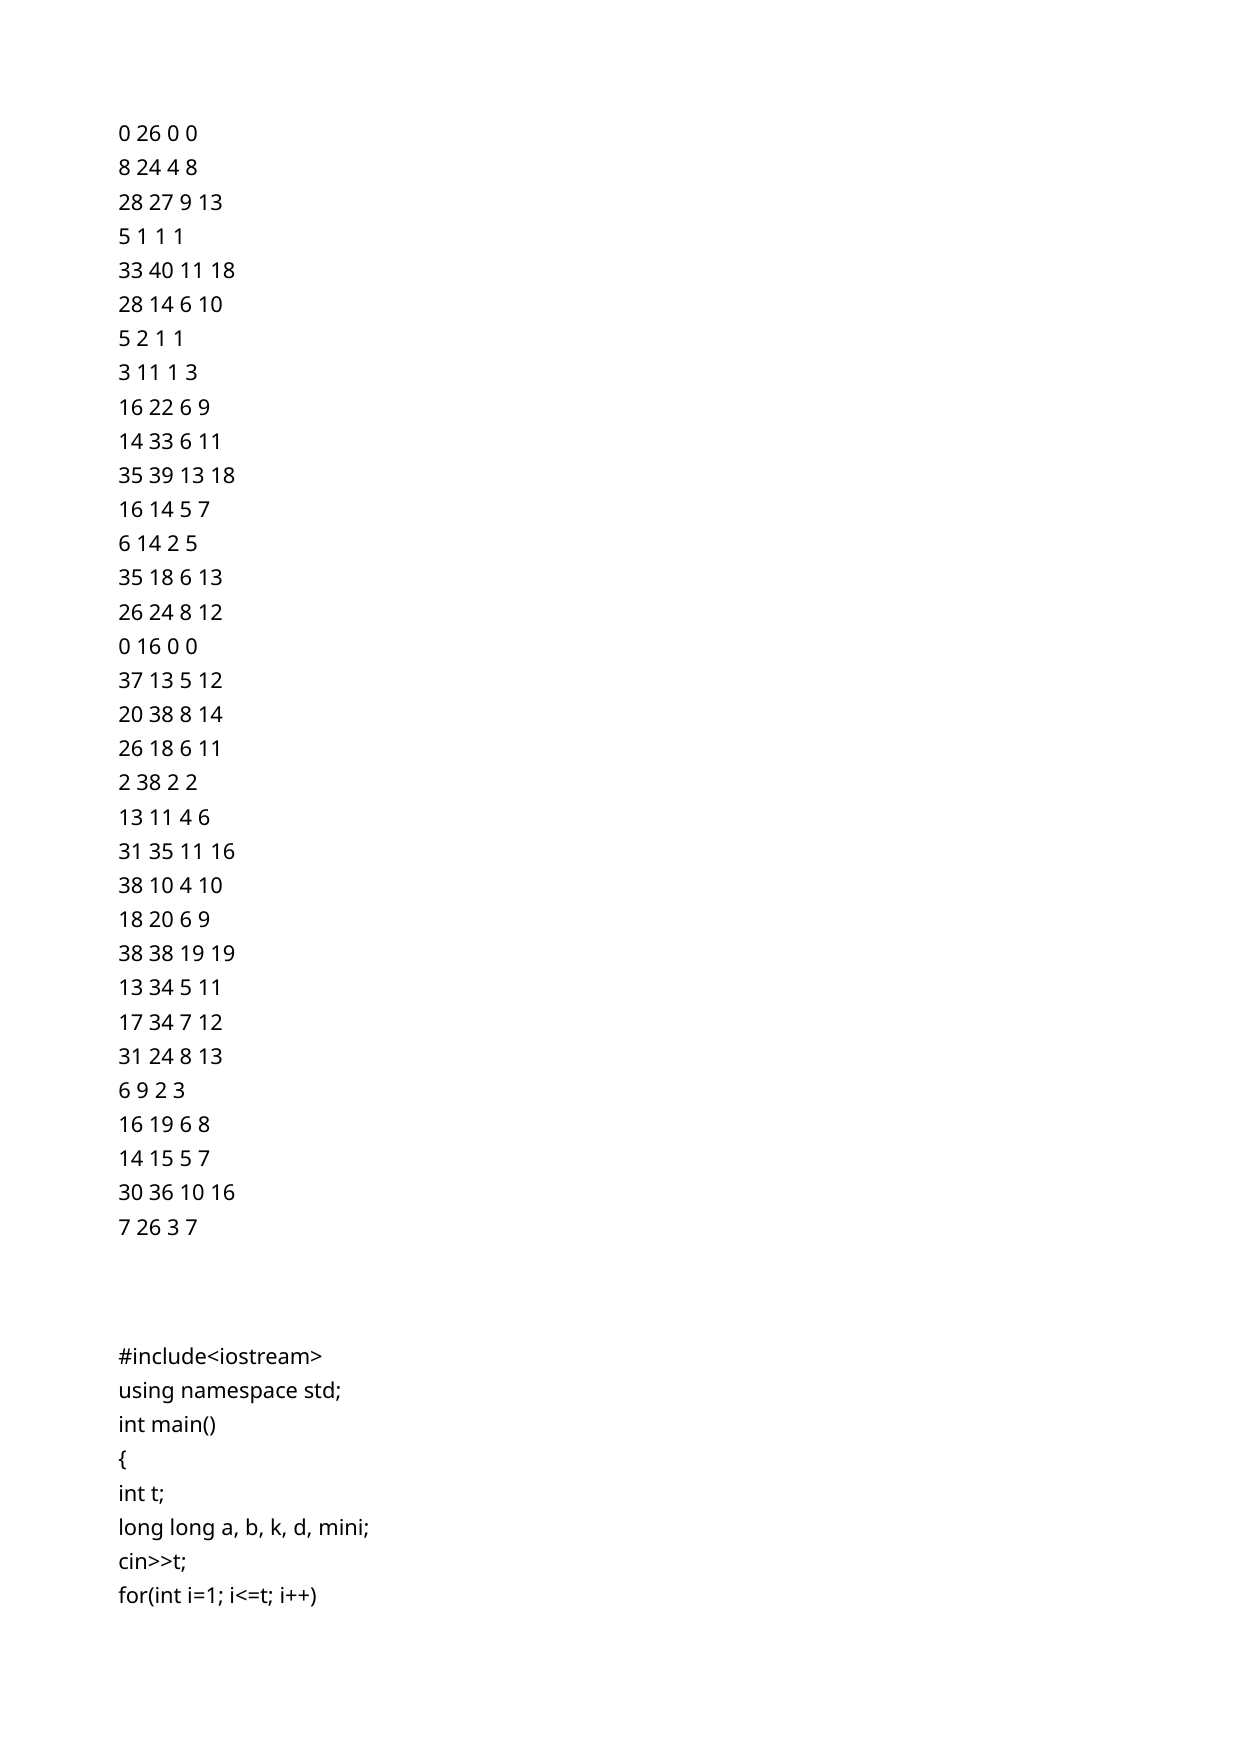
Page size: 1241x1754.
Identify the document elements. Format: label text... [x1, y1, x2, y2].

text long long a, b, k, d, mini; [118, 1512, 1122, 1541]
text 35 39 13 18 [118, 460, 1122, 489]
text #include<iostream> [118, 1341, 1122, 1371]
text 13 11 4 6 [118, 801, 1122, 831]
text 5 2 1 1 [118, 323, 1122, 353]
text 3 11 1 3 [118, 357, 1122, 387]
text for(int i=1; i<=t; i++) [118, 1580, 1122, 1610]
text int main() [118, 1409, 1122, 1439]
text 6 14 2 5 [118, 528, 1122, 558]
text 38 38 19 19 [118, 938, 1122, 968]
text 13 34 5 11 [118, 972, 1122, 1002]
text 20 38 8 14 [118, 699, 1122, 729]
text 38 10 4 10 [118, 870, 1122, 899]
text 5 1 1 1 [118, 221, 1122, 250]
text 28 27 9 13 [118, 186, 1122, 216]
text 31 35 11 16 [118, 836, 1122, 865]
text 30 36 10 16 [118, 1177, 1122, 1207]
text { [118, 1443, 1122, 1473]
text 18 20 6 9 [118, 904, 1122, 934]
text 37 13 5 12 [118, 665, 1122, 694]
text 31 24 8 13 [118, 1041, 1122, 1070]
text 6 9 2 3 [118, 1075, 1122, 1104]
text using namespace std; [118, 1375, 1122, 1405]
text 14 15 5 7 [118, 1143, 1122, 1173]
text 2 38 2 2 [118, 767, 1122, 797]
text 7 26 3 7 [118, 1211, 1122, 1241]
text 16 22 6 9 [118, 391, 1122, 421]
text 26 18 6 11 [118, 733, 1122, 763]
text 8 24 4 8 [118, 152, 1122, 182]
text int t; [118, 1477, 1122, 1507]
text 0 26 0 0 [118, 118, 1122, 148]
text 14 33 6 11 [118, 426, 1122, 455]
text cin>>t; [118, 1546, 1122, 1576]
text 16 14 5 7 [118, 494, 1122, 524]
text 17 34 7 12 [118, 1006, 1122, 1036]
text 16 19 6 8 [118, 1109, 1122, 1139]
text 26 24 8 12 [118, 596, 1122, 626]
text 0 16 0 0 [118, 631, 1122, 660]
text 33 40 11 18 [118, 255, 1122, 284]
text 35 18 6 13 [118, 562, 1122, 592]
text 28 14 6 10 [118, 289, 1122, 319]
